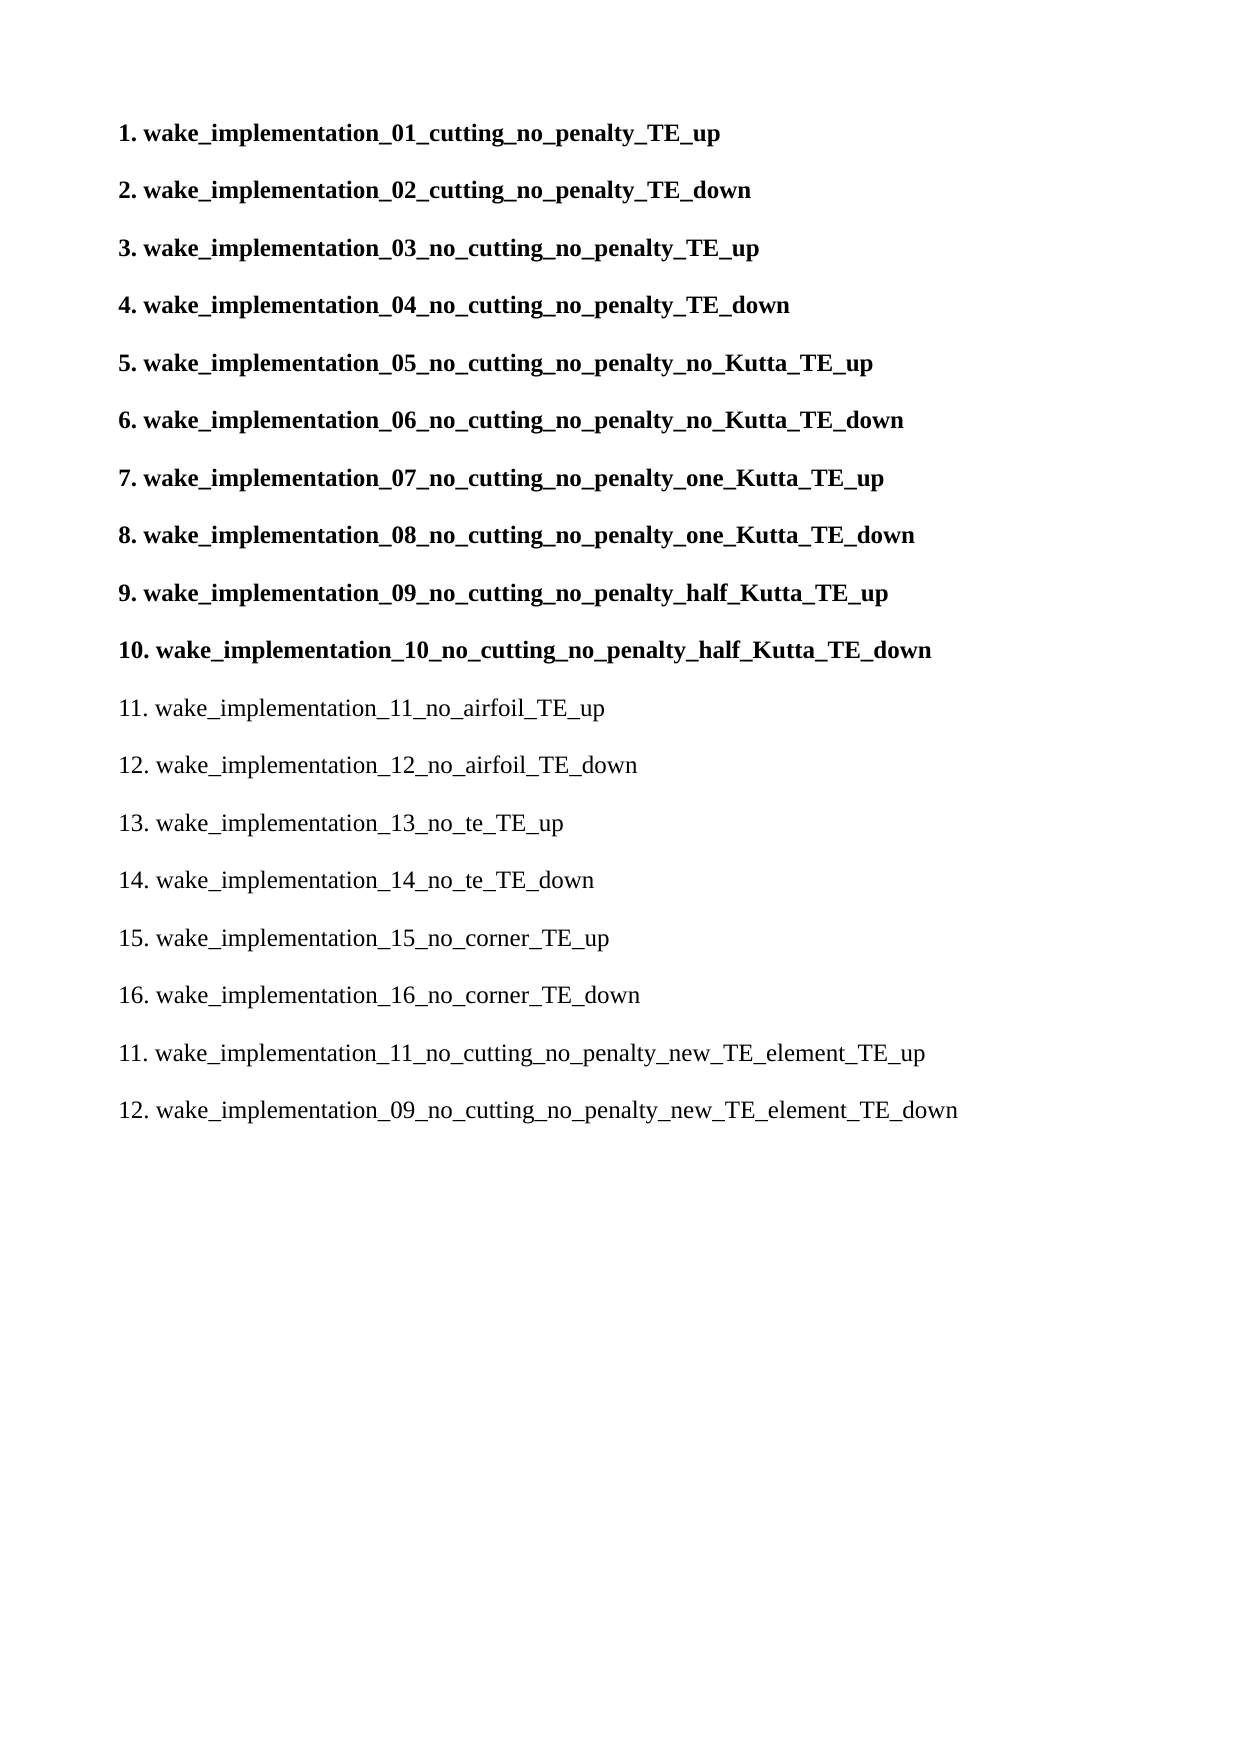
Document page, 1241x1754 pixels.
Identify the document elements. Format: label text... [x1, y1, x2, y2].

text 15. wake_implementation_15_no_corner_TE_up [118, 923, 1122, 952]
text 3. wake_implementation_03_no_cutting_no_penalty_TE_up [118, 233, 1122, 262]
text 12. wake_implementation_12_no_airfoil_TE_down [118, 751, 1122, 779]
text 6. wake_implementation_06_no_cutting_no_penalty_no_Kutta_TE_down [118, 406, 1122, 434]
text 11. wake_implementation_11_no_airfoil_TE_up [118, 693, 1122, 722]
text 10. wake_implementation_10_no_cutting_no_penalty_half_Kutta_TE_down [118, 636, 1122, 664]
text 1. wake_implementation_01_cutting_no_penalty_TE_up [118, 118, 1122, 147]
text 2. wake_implementation_02_cutting_no_penalty_TE_down [118, 176, 1122, 204]
text 5. wake_implementation_05_no_cutting_no_penalty_no_Kutta_TE_up [118, 348, 1122, 377]
text 13. wake_implementation_13_no_te_TE_up [118, 808, 1122, 837]
text 4. wake_implementation_04_no_cutting_no_penalty_TE_down [118, 291, 1122, 319]
text 9. wake_implementation_09_no_cutting_no_penalty_half_Kutta_TE_up [118, 578, 1122, 607]
text 12. wake_implementation_09_no_cutting_no_penalty_new_TE_element_TE_down [118, 1096, 1122, 1124]
text 11. wake_implementation_11_no_cutting_no_penalty_new_TE_element_TE_up [118, 1038, 1122, 1067]
text 7. wake_implementation_07_no_cutting_no_penalty_one_Kutta_TE_up [118, 463, 1122, 492]
text 8. wake_implementation_08_no_cutting_no_penalty_one_Kutta_TE_down [118, 521, 1122, 549]
text 16. wake_implementation_16_no_corner_TE_down [118, 981, 1122, 1009]
text 14. wake_implementation_14_no_te_TE_down [118, 866, 1122, 894]
